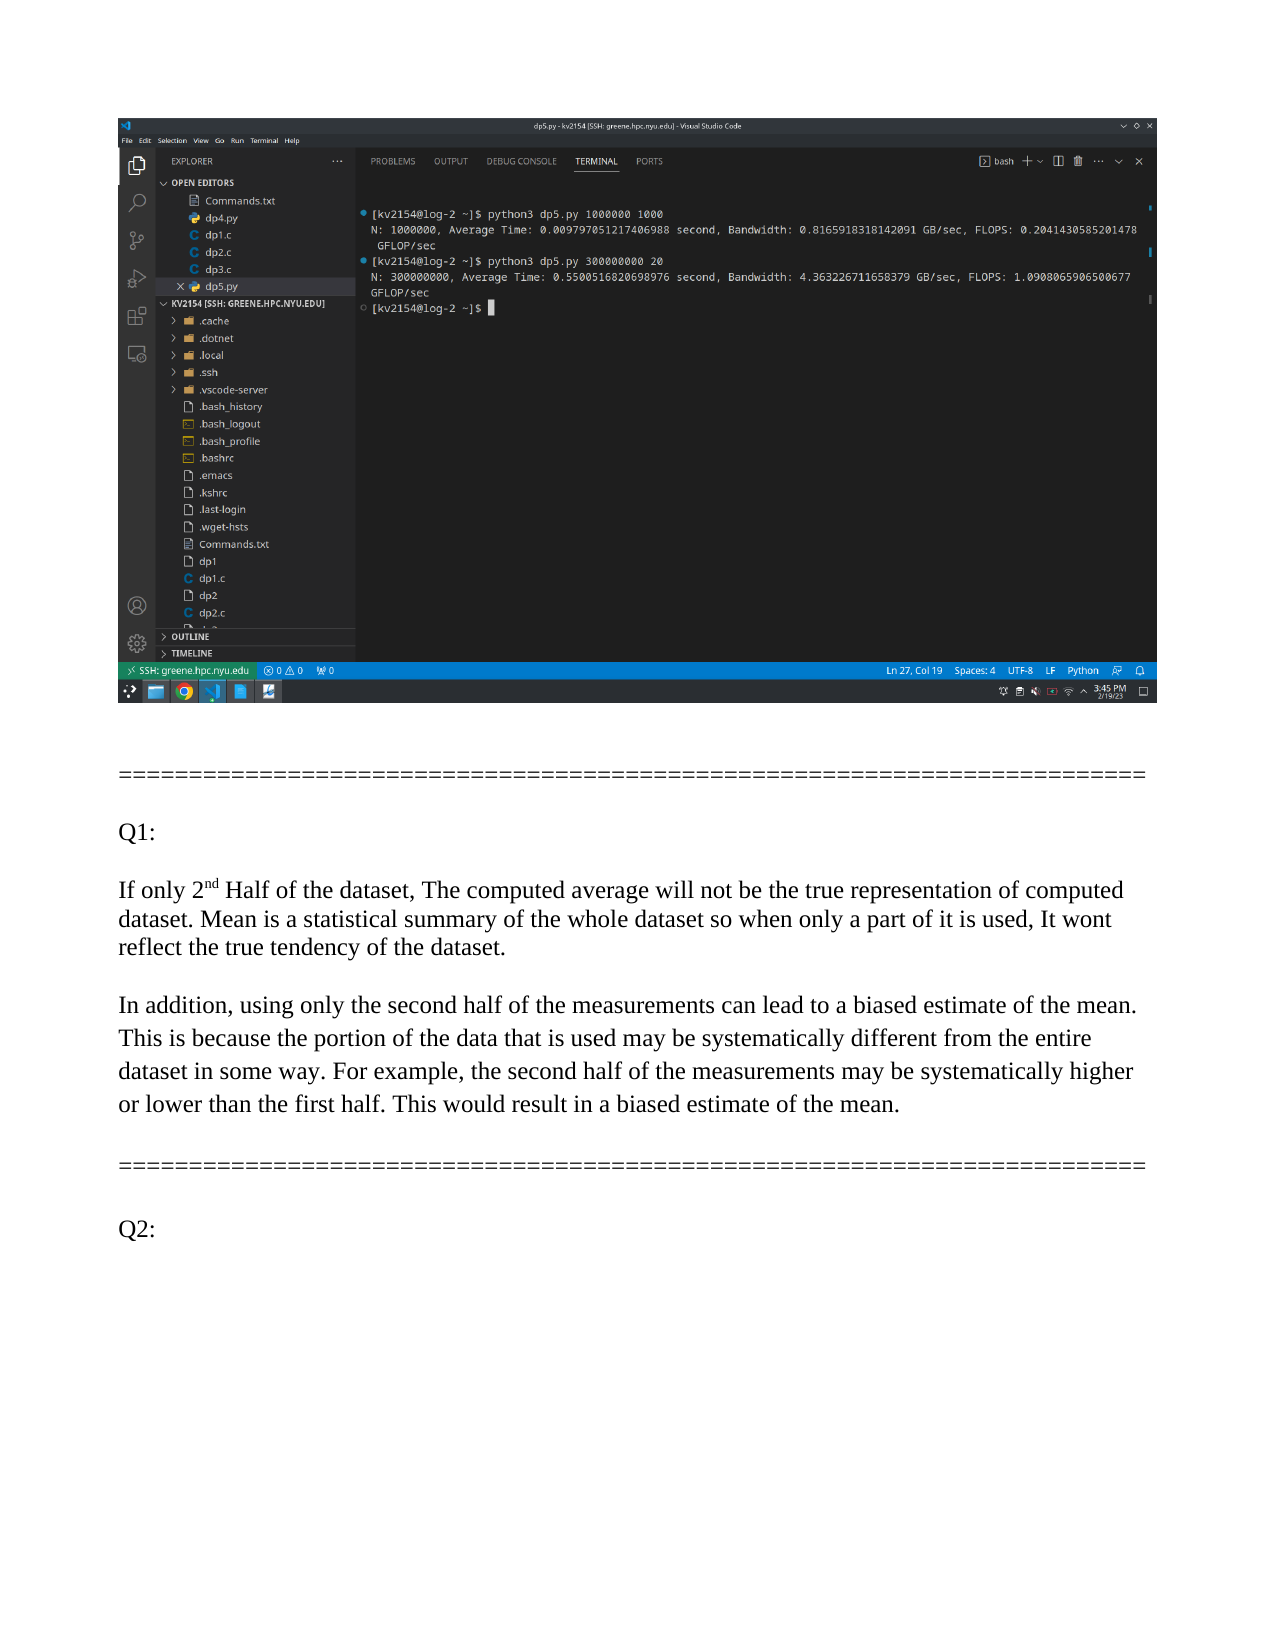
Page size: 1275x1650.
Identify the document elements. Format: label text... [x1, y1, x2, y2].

text Q2: [118, 1214, 1157, 1243]
text ========================================================================= [118, 1151, 1157, 1180]
text If only 2nd Half of the dataset, The computed average will not be the true representation of computed dataset. Mean is a statistical summary of the whole dataset so when only a part of it is used, It wont reflect the true tendency of the dataset. [118, 875, 1157, 961]
text In addition, using only the second half of the measurements can lead to a biased estimate of the mean. This is because the portion of the data that is used may be systematically different from the entire dataset in some way. For example, the second half of the measurements may be systematically higher or lower than the first half. This would result in a biased estimate of the mean. [118, 990, 1157, 1118]
text Q1: [118, 817, 1157, 846]
picture [118, 118, 1157, 703]
text ========================================================================= [118, 760, 1157, 789]
